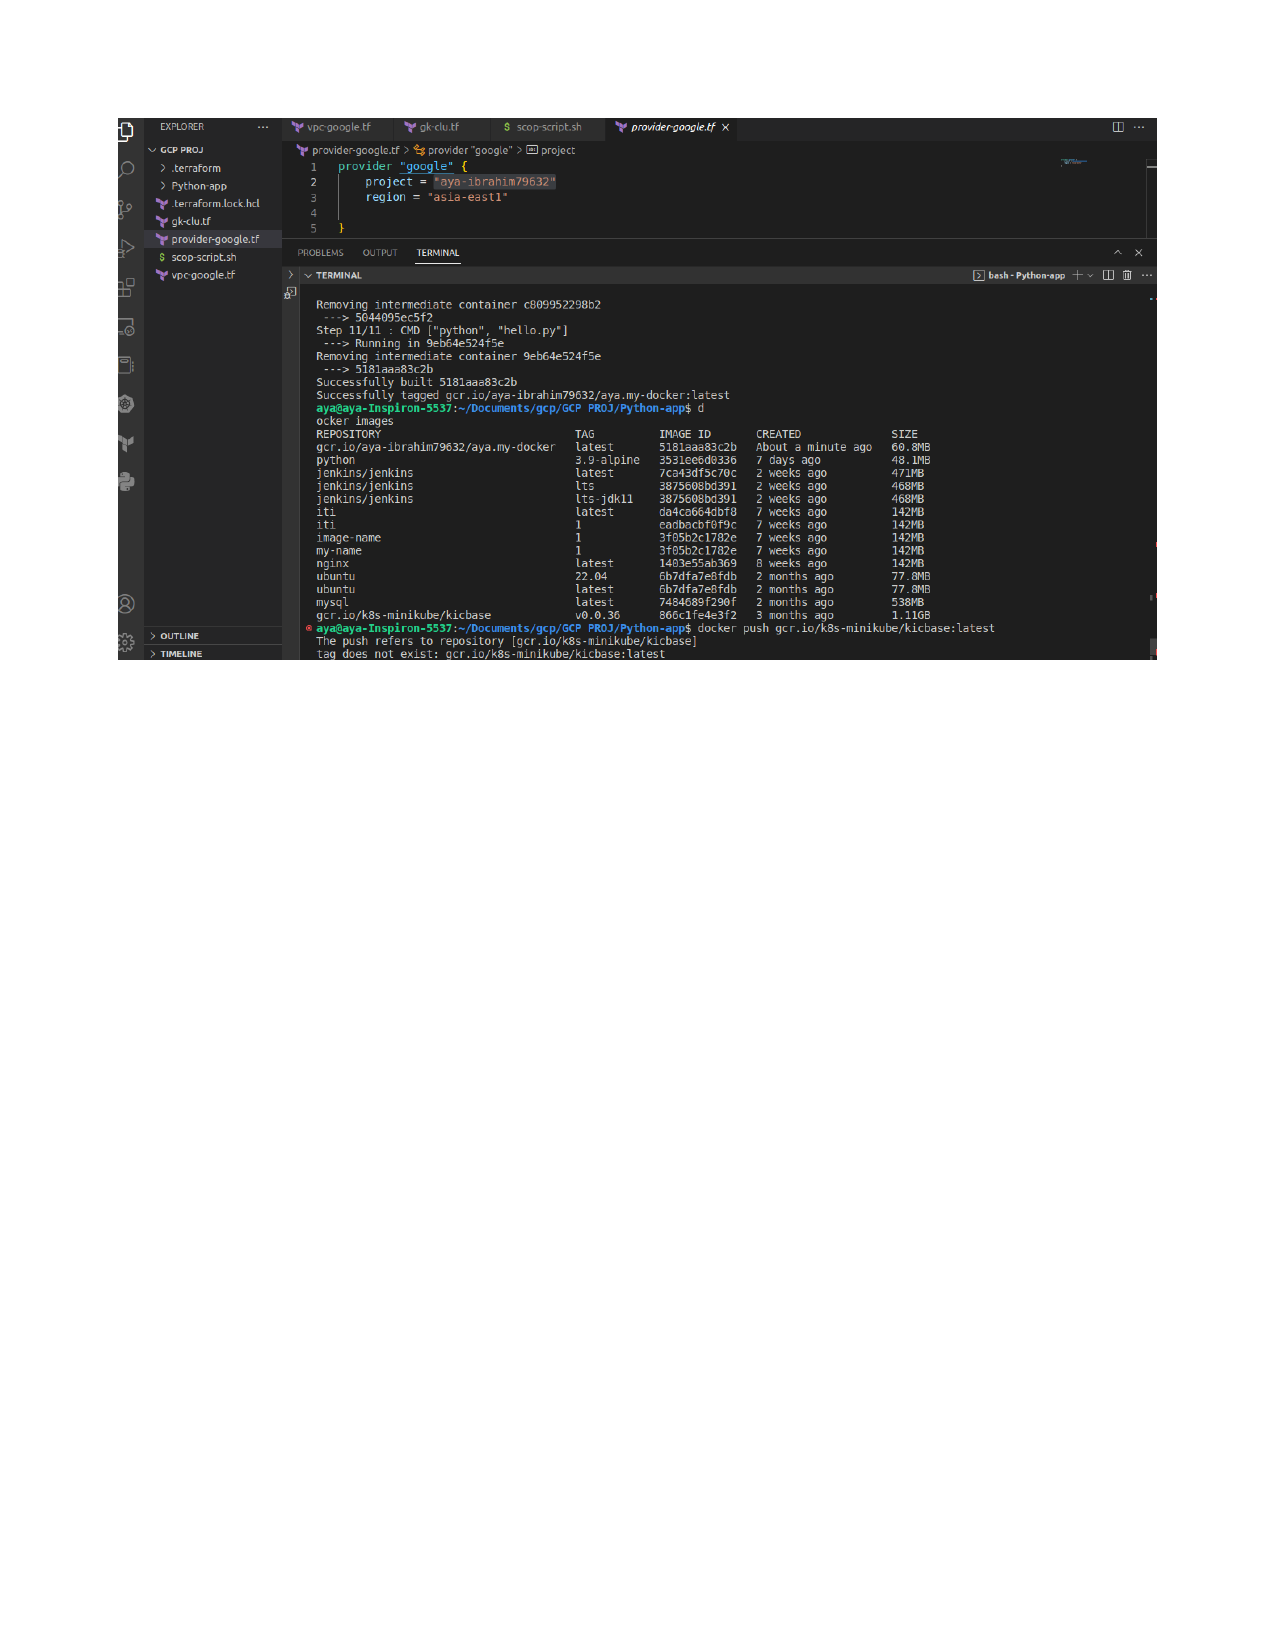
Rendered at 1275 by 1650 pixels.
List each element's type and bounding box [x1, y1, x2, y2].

picture [118, 118, 1157, 660]
